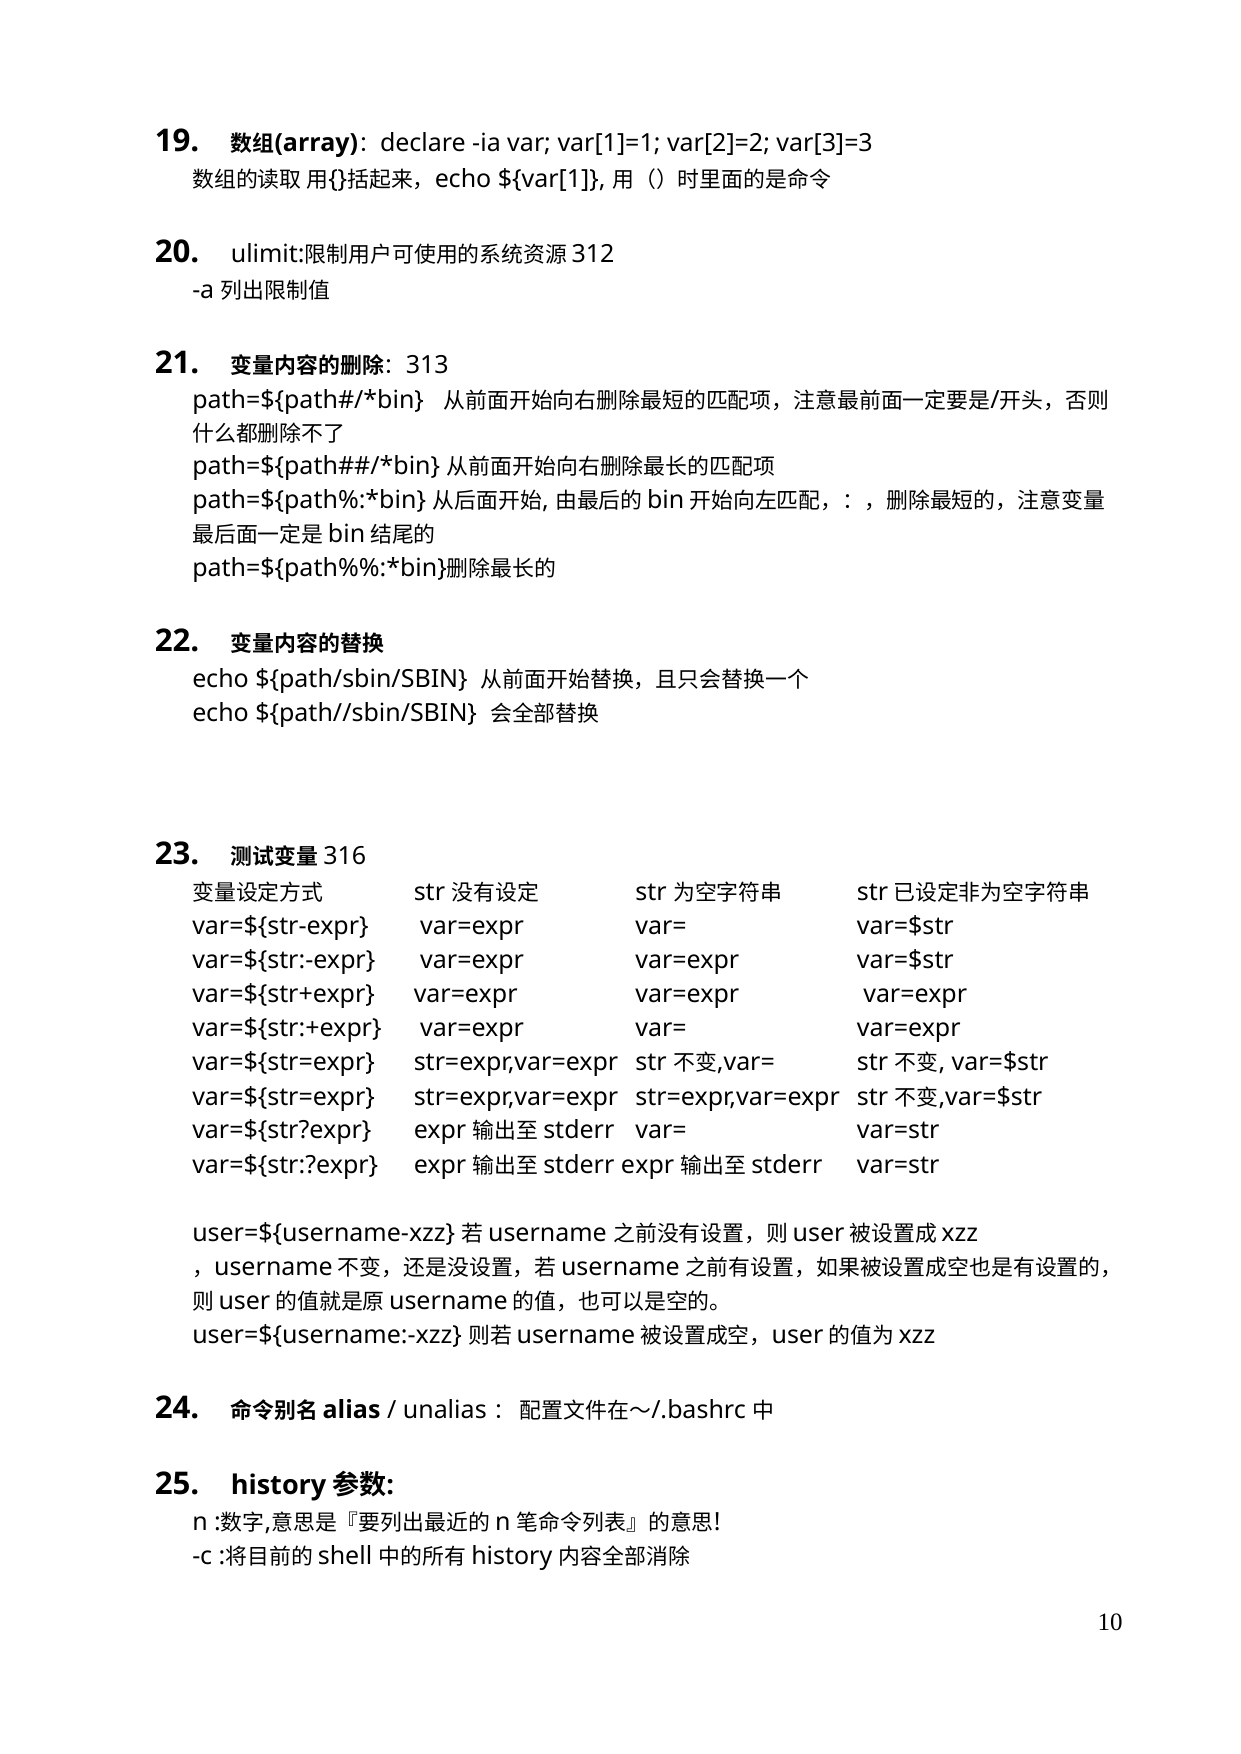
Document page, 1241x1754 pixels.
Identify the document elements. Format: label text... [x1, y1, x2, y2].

list 测试变量 316 [154, 831, 1122, 874]
list 数组(array)：declare -ia var; var[1]=1; var[2]=2; var[3]=3 [154, 118, 1122, 161]
list 变量内容的替换 [154, 618, 1122, 661]
list ulimit:限制用户可使用的系统资源312 [154, 229, 1122, 271]
list var=${str?expr} expr 输出至 stderr var= var=str [154, 1112, 1122, 1146]
list var=${str:+expr} var=expr var= var=expr [154, 1010, 1122, 1044]
list path=${path#/*bin} 从前面开始向右删除最短的匹配项，注意最前面一定要是/开头，否则什么都删除不了 [154, 382, 1122, 448]
list n :数字,意思是『要列出最近的 n 笔命令列表』的意思! [154, 1504, 1122, 1538]
list echo ${path/sbin/SBIN} 从前面开始替换，且只会替换一个 [154, 661, 1122, 695]
list echo ${path//sbin/SBIN} 会全部替换 [154, 695, 1122, 729]
list user=${username:-xzz} 则若username被设置成空，user的值为xzz [154, 1317, 1122, 1351]
list -c :将目前的 shell 中的所有 history 内容全部消除 [154, 1538, 1122, 1572]
list var=${str-expr} var=expr var= var=$str [154, 908, 1122, 942]
list path=${path%%:*bin}删除最长的 [154, 550, 1122, 584]
list path=${path##/*bin} 从前面开始向右删除最长的匹配项 [154, 448, 1122, 482]
list history参数: [154, 1461, 1122, 1504]
list var=${str:-expr} var=expr var=expr var=$str [154, 942, 1122, 976]
list var=${str=expr} str=expr,var=expr str 不变,var= str 不变, var=$str [154, 1044, 1122, 1078]
list 变量内容的删除：313 [154, 339, 1122, 382]
list var=${str+expr} var=expr var=expr var=expr [154, 976, 1122, 1010]
list var=${str:?expr} expr 输出至 stderr e xpr 输出至 stderr var=str [154, 1146, 1122, 1180]
list user=${username-xzz} 若username 之前没有设置，则user被设置成xzz ，username不变，还是没设置，若username之前有设置，如果被设置成空也是有设置的，则user的值就是原username的值，也可以是空的。 [154, 1214, 1122, 1317]
list path=${path%:*bin} 从后面开始, 由最后的bin开始向左匹配，：，删除最短的，注意变量最后面一定是bin结尾的 [154, 482, 1122, 550]
list 数组的读取 用{}括起来，echo ${var[1]}, 用（）时里面的是命令 [154, 161, 1122, 195]
list var=${str=expr} str=expr,var=expr str=expr,var=expr str 不变,var=$str [154, 1078, 1122, 1112]
list -a 列出限制值 [154, 271, 1122, 306]
list 变量设定方式 str 没有设定 str 为空字符串 str已设定非为空字符串 [154, 874, 1122, 908]
list 命令别名alias / unalias ： 配置文件在～/.bashrc 中 [154, 1385, 1122, 1427]
